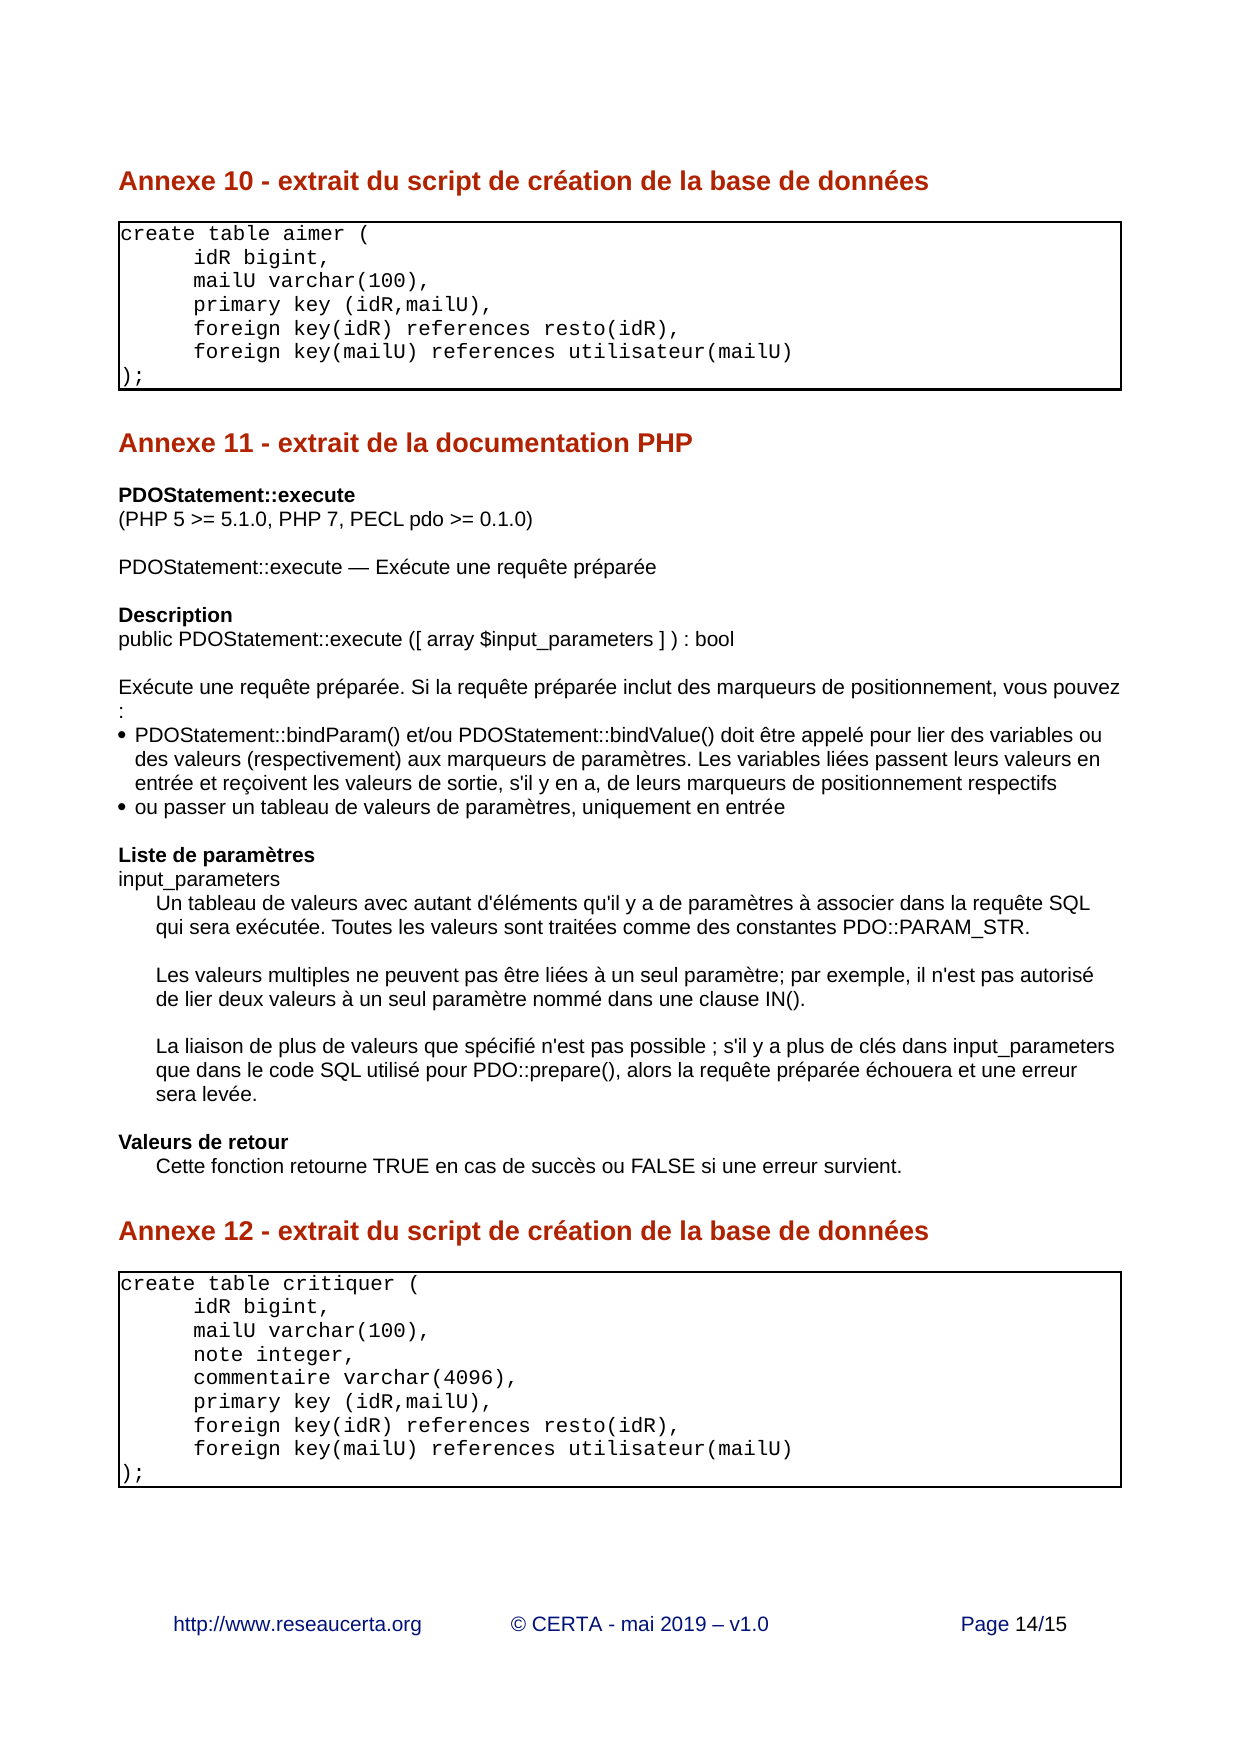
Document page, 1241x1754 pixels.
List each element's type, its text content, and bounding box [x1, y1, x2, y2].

text Annexe 12 - extrait du script de création de la base de données [118, 1214, 1122, 1246]
text commentaire varchar(4096), [120, 1365, 1120, 1389]
text Cette fonction retourne TRUE en cas de succès ou FALSE si une erreur survient. [156, 1154, 1122, 1178]
text Valeurs de retour [118, 1130, 1122, 1154]
list ou passer un tableau de valeurs de paramètres, uniquement en entrée [118, 794, 1122, 819]
text Description [118, 603, 1122, 627]
text Annexe 11 - extrait de la documentation PHP [118, 427, 1122, 458]
text primary key (idR,mailU), [120, 1389, 1120, 1413]
text idR bigint, [120, 1294, 1120, 1318]
text Exécute une requête préparée. Si la requête préparée inclut des marqueurs de positionnement, vous pouvez : [118, 675, 1122, 723]
text create table aimer ( [120, 223, 1120, 244]
text PDOStatement::execute [118, 483, 1122, 507]
text (PHP 5 >= 5.1.0, PHP 7, PECL pdo >= 0.1.0) [118, 507, 1122, 531]
text mailU varchar(100), [120, 1318, 1120, 1342]
text La liaison de plus de valeurs que spécifié n'est pas possible ; s'il y a plus de clés dans input_parameters que dans le code SQL utilisé pour PDO::prepare(), alors la requête préparée échouera et une erreur sera levée. [156, 1034, 1122, 1106]
text Liste de paramètres [118, 843, 1122, 867]
text ); [120, 1460, 1120, 1486]
text create table critiquer ( [120, 1273, 1120, 1294]
text Annexe 10 - extrait du script de création de la base de données [118, 165, 1122, 196]
text idR bigint, [120, 244, 1120, 268]
text mailU varchar(100), [120, 268, 1120, 292]
text PDOStatement::execute — Exécute une requête préparée [118, 555, 1122, 579]
text foreign key(mailU) references utilisateur(mailU) [120, 339, 1120, 363]
text Les valeurs multiples ne peuvent pas être liées à un seul paramètre; par exemple, il n'est pas autorisé de lier deux valeurs à un seul paramètre nommé dans une clause IN(). [156, 962, 1122, 1010]
text Un tableau de valeurs avec autant d'éléments qu'il y a de paramètres à associer dans la requête SQL qui sera exécutée. Toutes les valeurs sont traitées comme des constantes PDO::PARAM_STR. [156, 891, 1122, 938]
text foreign key(idR) references resto(idR), [120, 1413, 1120, 1436]
text note integer, [120, 1342, 1120, 1365]
text ); [120, 363, 1120, 388]
text public PDOStatement::execute ([ array $input_parameters ] ) : bool [118, 627, 1122, 651]
list PDOStatement::bindParam() et/ou PDOStatement::bindValue() doit être appelé pour lier des variables ou des valeurs (respectivement) aux marqueurs de paramètres. Les variables liées passent leurs valeurs en entrée et reçoivent les valeurs de sortie, s'il y en a, de leurs marqueurs de positionnement respectifs [118, 723, 1122, 794]
text input_parameters [118, 867, 1122, 891]
text primary key (idR,mailU), [120, 292, 1120, 316]
text foreign key(idR) references resto(idR), [120, 316, 1120, 339]
text foreign key(mailU) references utilisateur(mailU) [120, 1436, 1120, 1460]
